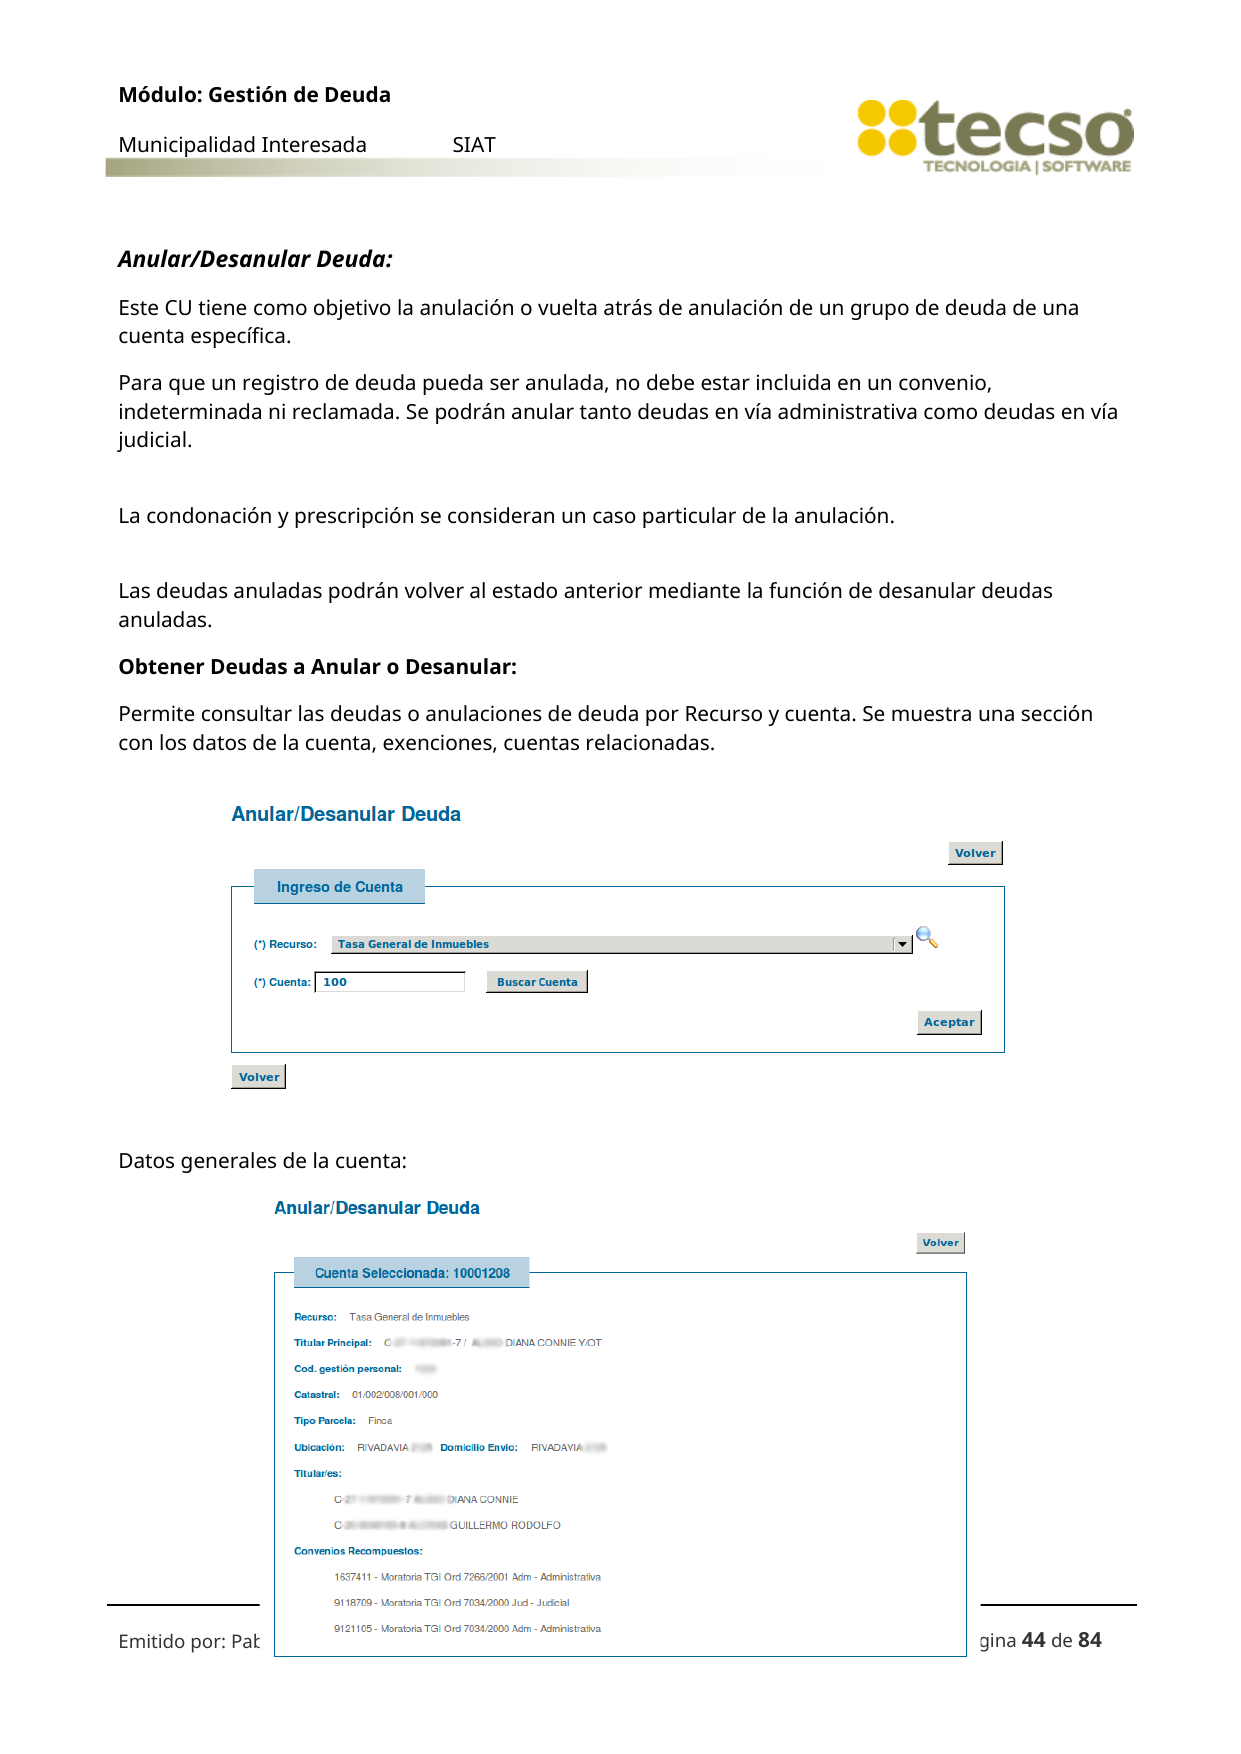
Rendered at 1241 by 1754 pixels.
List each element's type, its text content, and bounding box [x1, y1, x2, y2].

text Para que un registro de deuda pueda ser anulada, no debe estar incluida en un convenio, indeterminada ni reclamada. Se podrán anular tanto deudas en vía administrativa como deudas en vía judicial. [118, 368, 1122, 454]
text La condonación y prescripción se consideran un caso particular de la anulación. [118, 473, 1122, 558]
text Este CU tiene como objetivo la anulación o vuelta atrás de anulación de un grupo de deuda de una cuenta específica. [118, 293, 1122, 350]
text Permite consultar las deudas o anulaciones de deuda por Recurso y cuenta. Se muestra una sección con los datos de la cuenta, exenciones, cuentas relacionadas. [118, 699, 1122, 756]
picture [105, 100, 1134, 177]
subtitle Anular/Desanular Deuda: [118, 243, 1122, 274]
text Las deudas anuladas podrán volver al estado anterior mediante la función de desanular deudas anuladas. [118, 577, 1122, 633]
text Datos generales de la cuenta: [118, 1146, 1122, 1174]
picture [259, 1186, 981, 1664]
text Obtener Deudas a Anular o Desanular: [118, 652, 1122, 681]
picture [219, 797, 1021, 1099]
